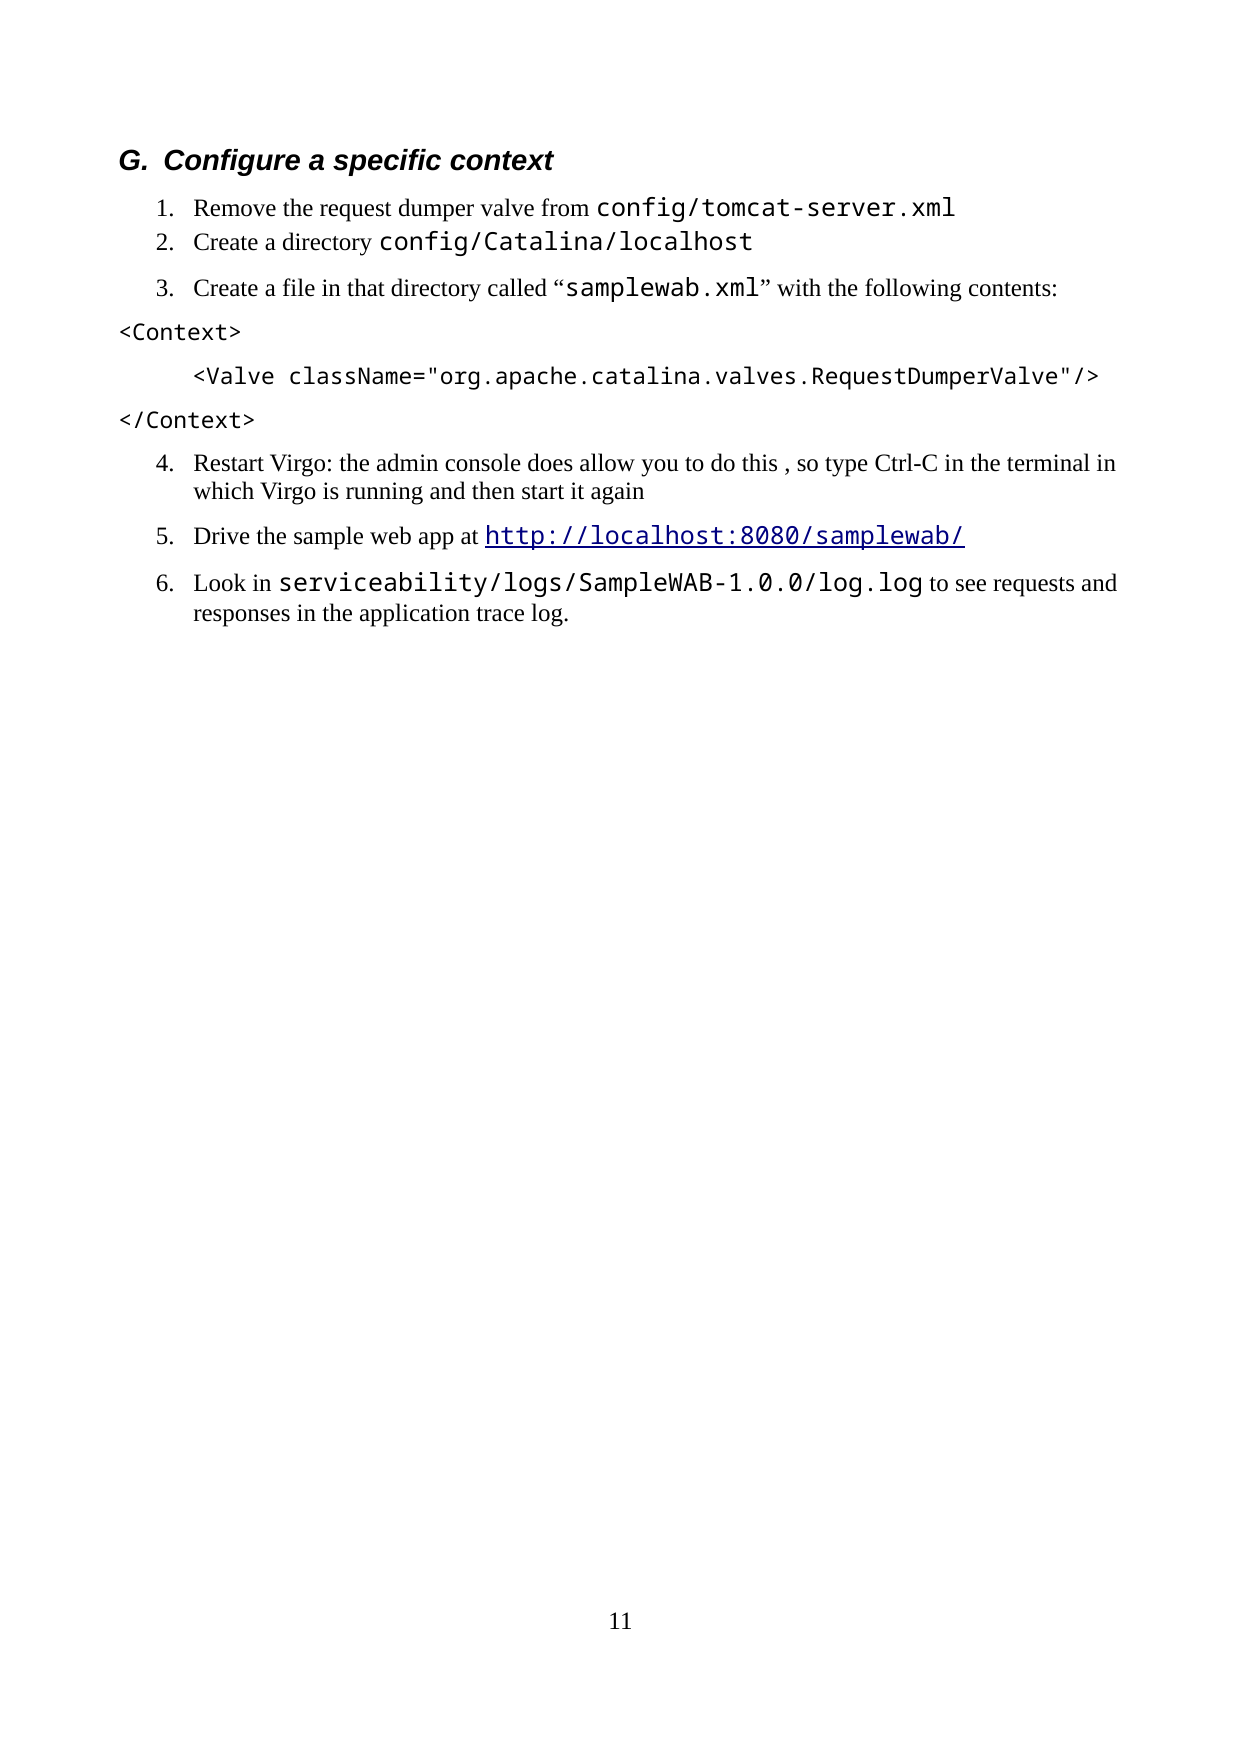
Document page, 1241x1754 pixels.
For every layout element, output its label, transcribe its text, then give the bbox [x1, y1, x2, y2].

subtitle Configure a specific context [118, 143, 1122, 177]
text <Context> [118, 316, 1122, 348]
text </Context> [118, 404, 1122, 435]
text <Valve className="org.apache.catalina.valves.RequestDumperValve"/> [118, 360, 1122, 391]
list Restart Virgo: the admin console does allow you to do this , so type Ctrl-C in the terminal in which Virgo is running and then start it again [156, 448, 1122, 505]
list Look in serviceability/logs/SampleWAB-1.0.0/log.log to see requests and responses in the application trace log. [156, 564, 1122, 627]
list Create a directory config/Catalina/localhost [156, 223, 1122, 257]
list Remove the request dumper valve from config/tomcat-server.xml [156, 189, 1122, 223]
list Create a file in that directory called “samplewab.xml” with the following contents: [156, 270, 1122, 304]
list Drive the sample web app at http://localhost:8080/samplewab/ [156, 518, 1122, 552]
